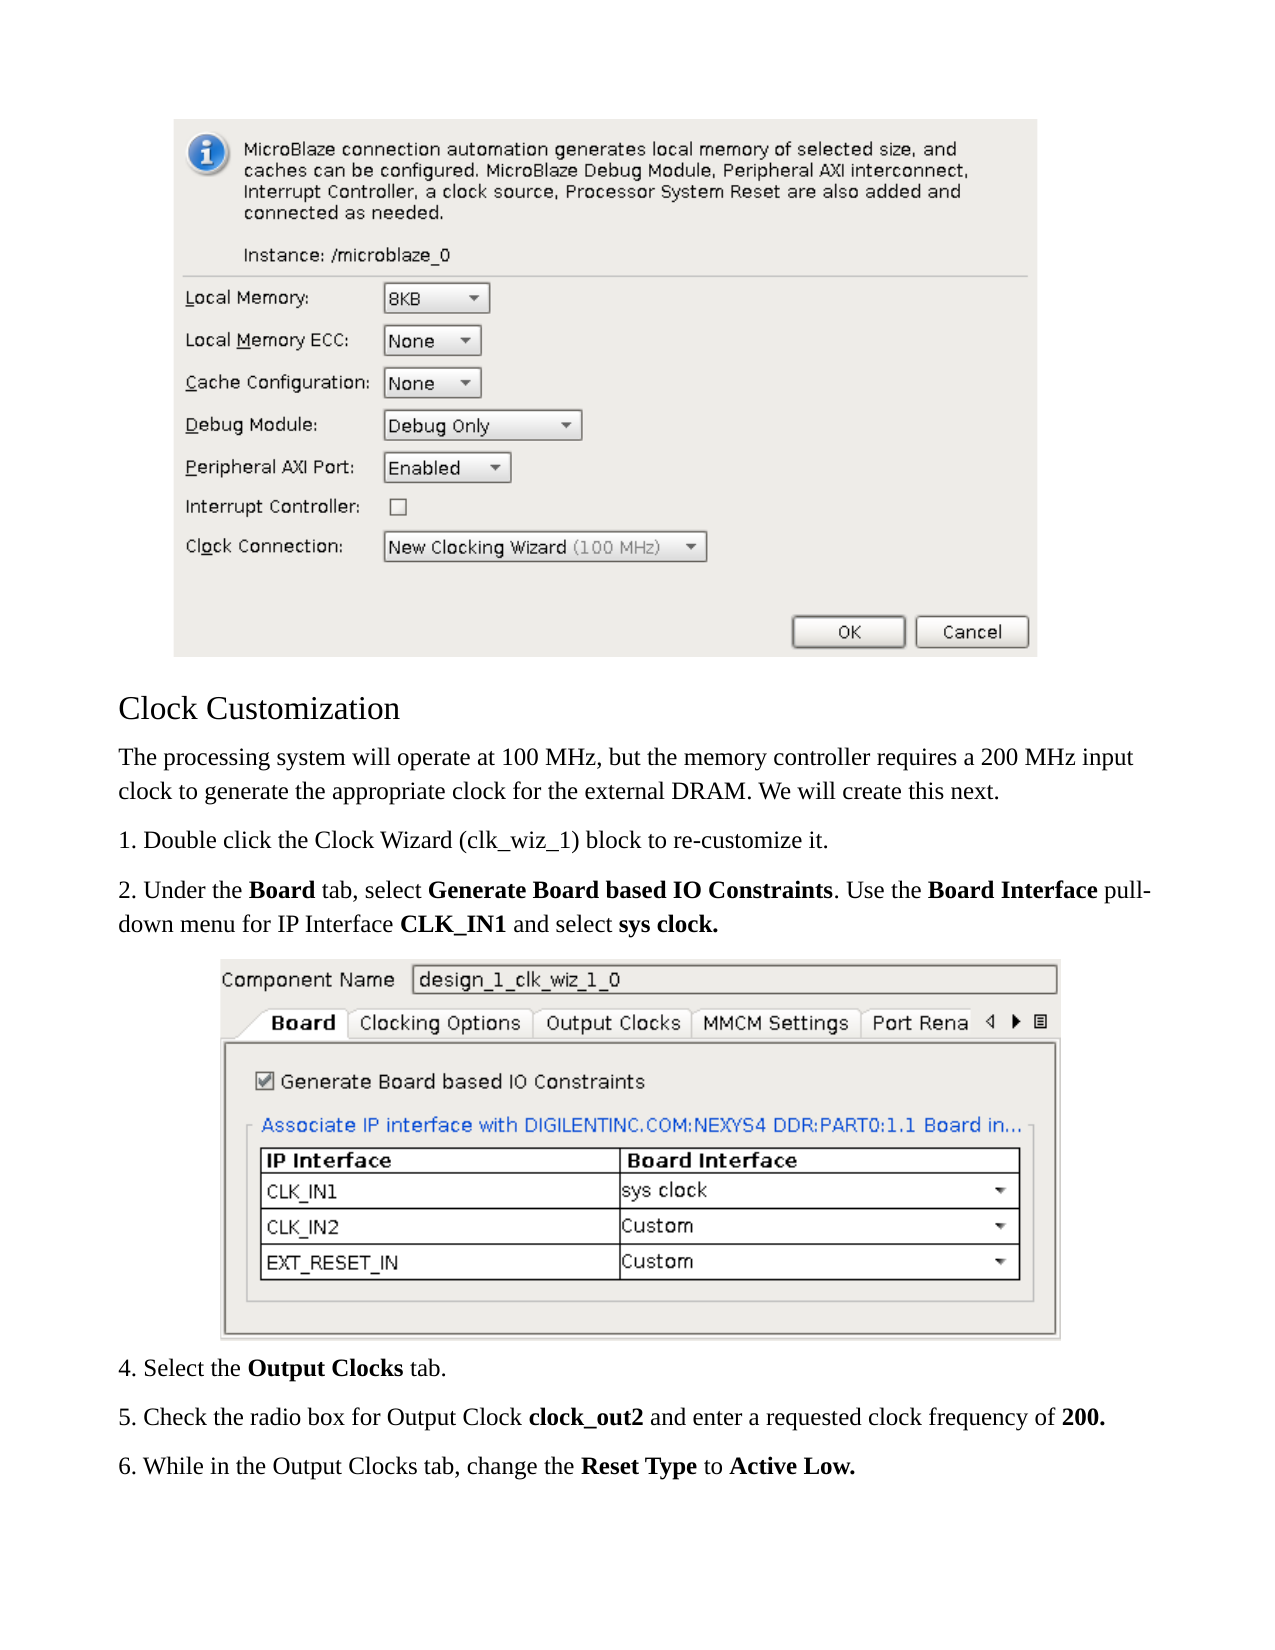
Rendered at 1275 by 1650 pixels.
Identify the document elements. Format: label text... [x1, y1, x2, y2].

text 1. Double click the Clock Wizard (clk_wiz_1) block to re-customize it. [118, 826, 1157, 854]
text 6. While in the Output Clocks tab, change the Reset Type to Active Low. [118, 1451, 1157, 1480]
text The processing system will operate at 100 MHz, but the memory controller requires a 200 MHz input clock to generate the appropriate clock for the external DRAM. We will create this next. [118, 742, 1157, 805]
text 4. Select the Output Clocks tab. [118, 1353, 1157, 1381]
picture [220, 959, 1061, 1341]
text 2. Under the Board tab, select Generate Board based IO Constraints. Use the Board Interface pull-down menu for IP Interface CLK_IN1 and select sys clock. [118, 875, 1157, 938]
picture [173, 119, 1038, 657]
subtitle Clock Customization [118, 689, 1157, 727]
text 5. Check the radio box for Output Clock clock_out2 and enter a requested clock frequency of 200. [118, 1402, 1157, 1431]
